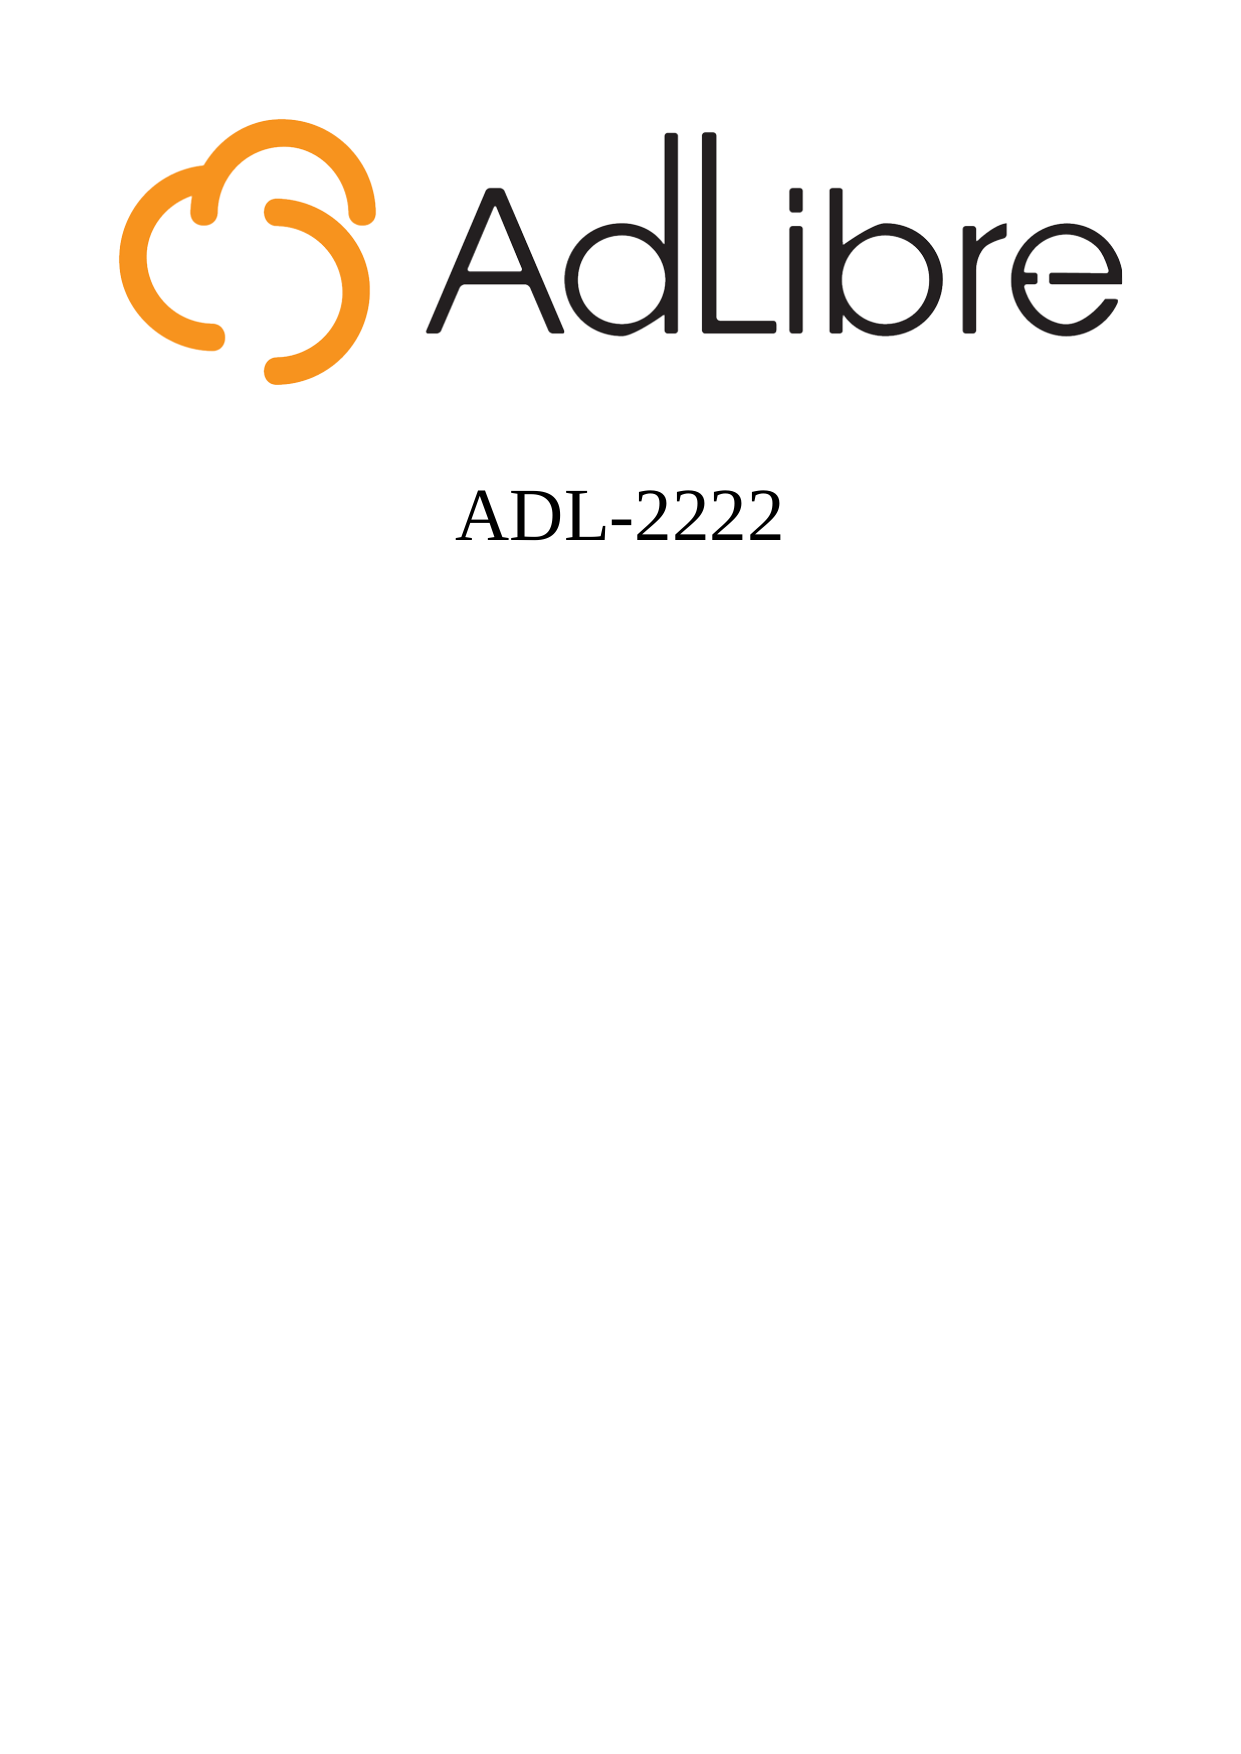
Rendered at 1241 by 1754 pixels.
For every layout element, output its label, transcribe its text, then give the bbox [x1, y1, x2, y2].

picture [118, 118, 1123, 385]
text ADL-2222 [118, 470, 1122, 557]
